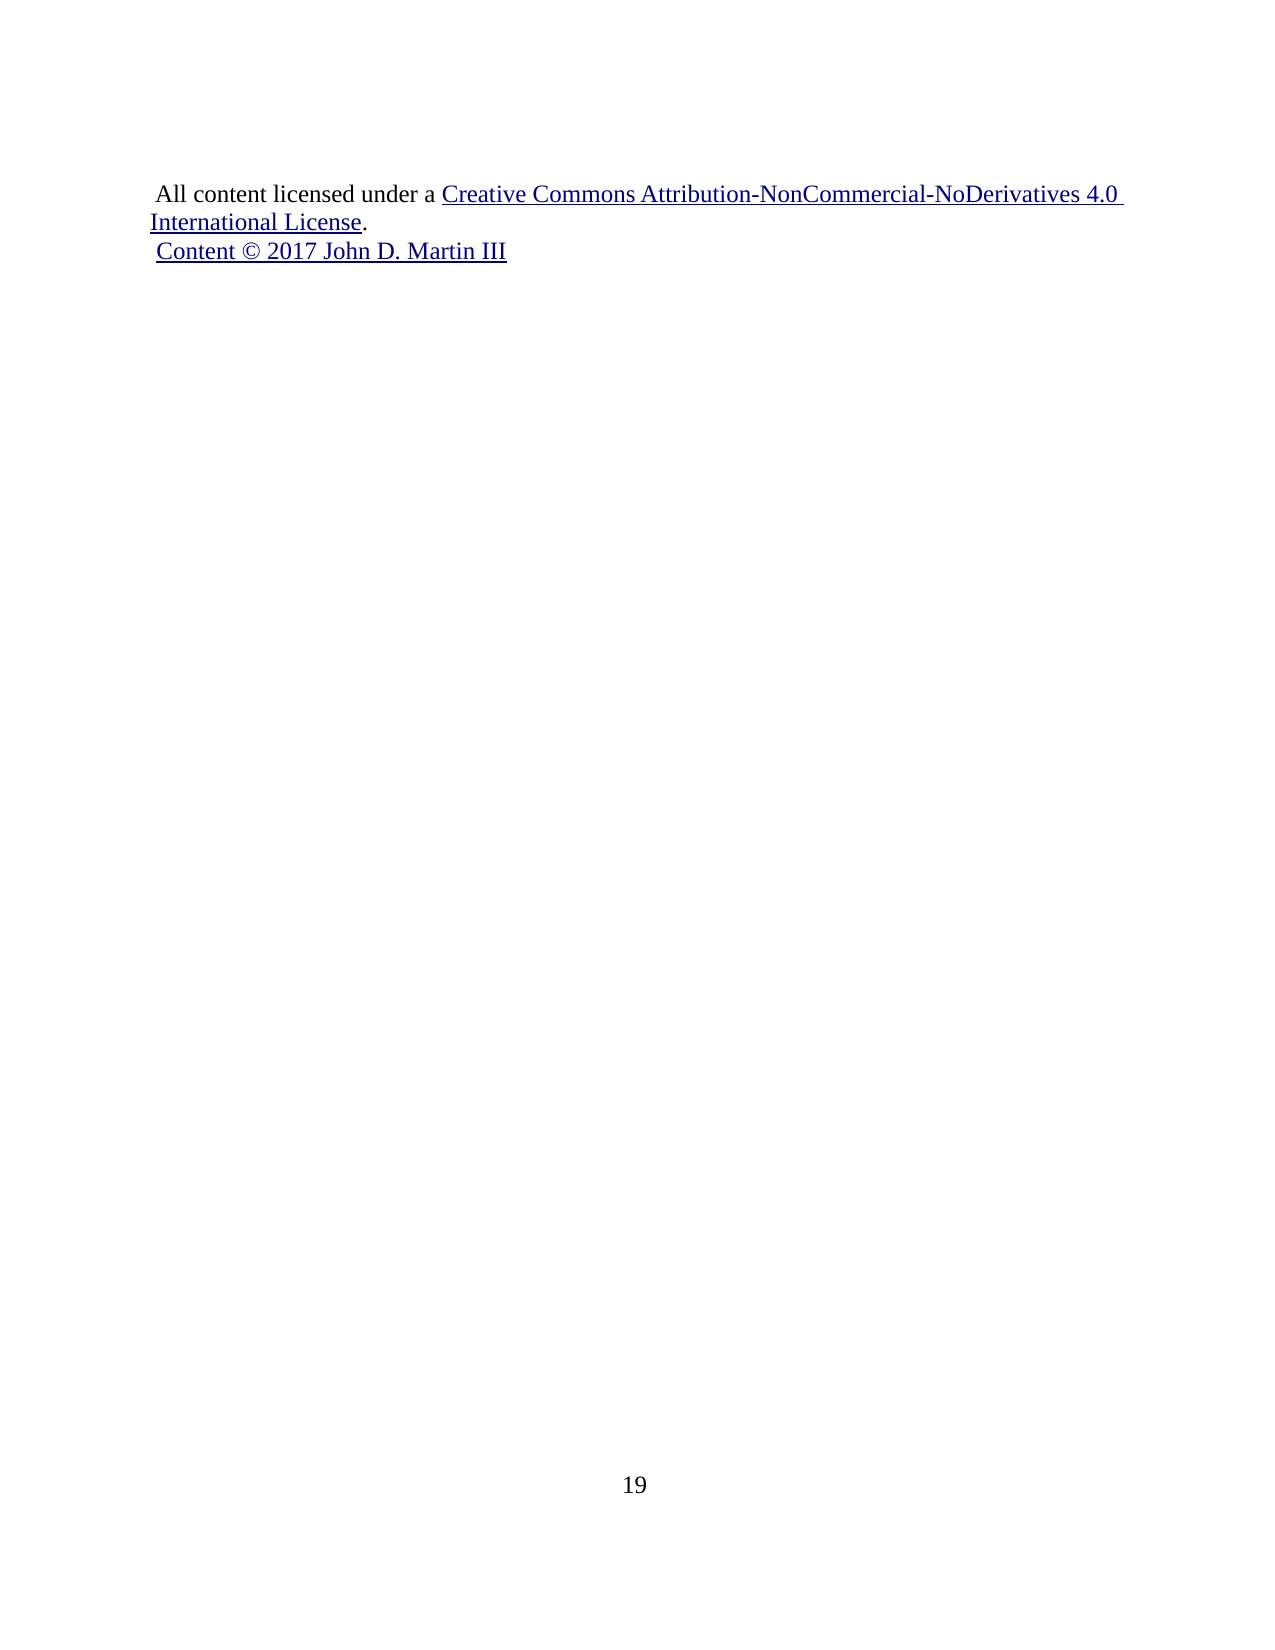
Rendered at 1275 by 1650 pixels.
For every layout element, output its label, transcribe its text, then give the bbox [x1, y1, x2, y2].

text All content licensed under a Creative Commons Attribution-NonCommercial-NoDerivatives 4.0 International License. Content © 2017 John D. Martin III [150, 150, 1125, 265]
